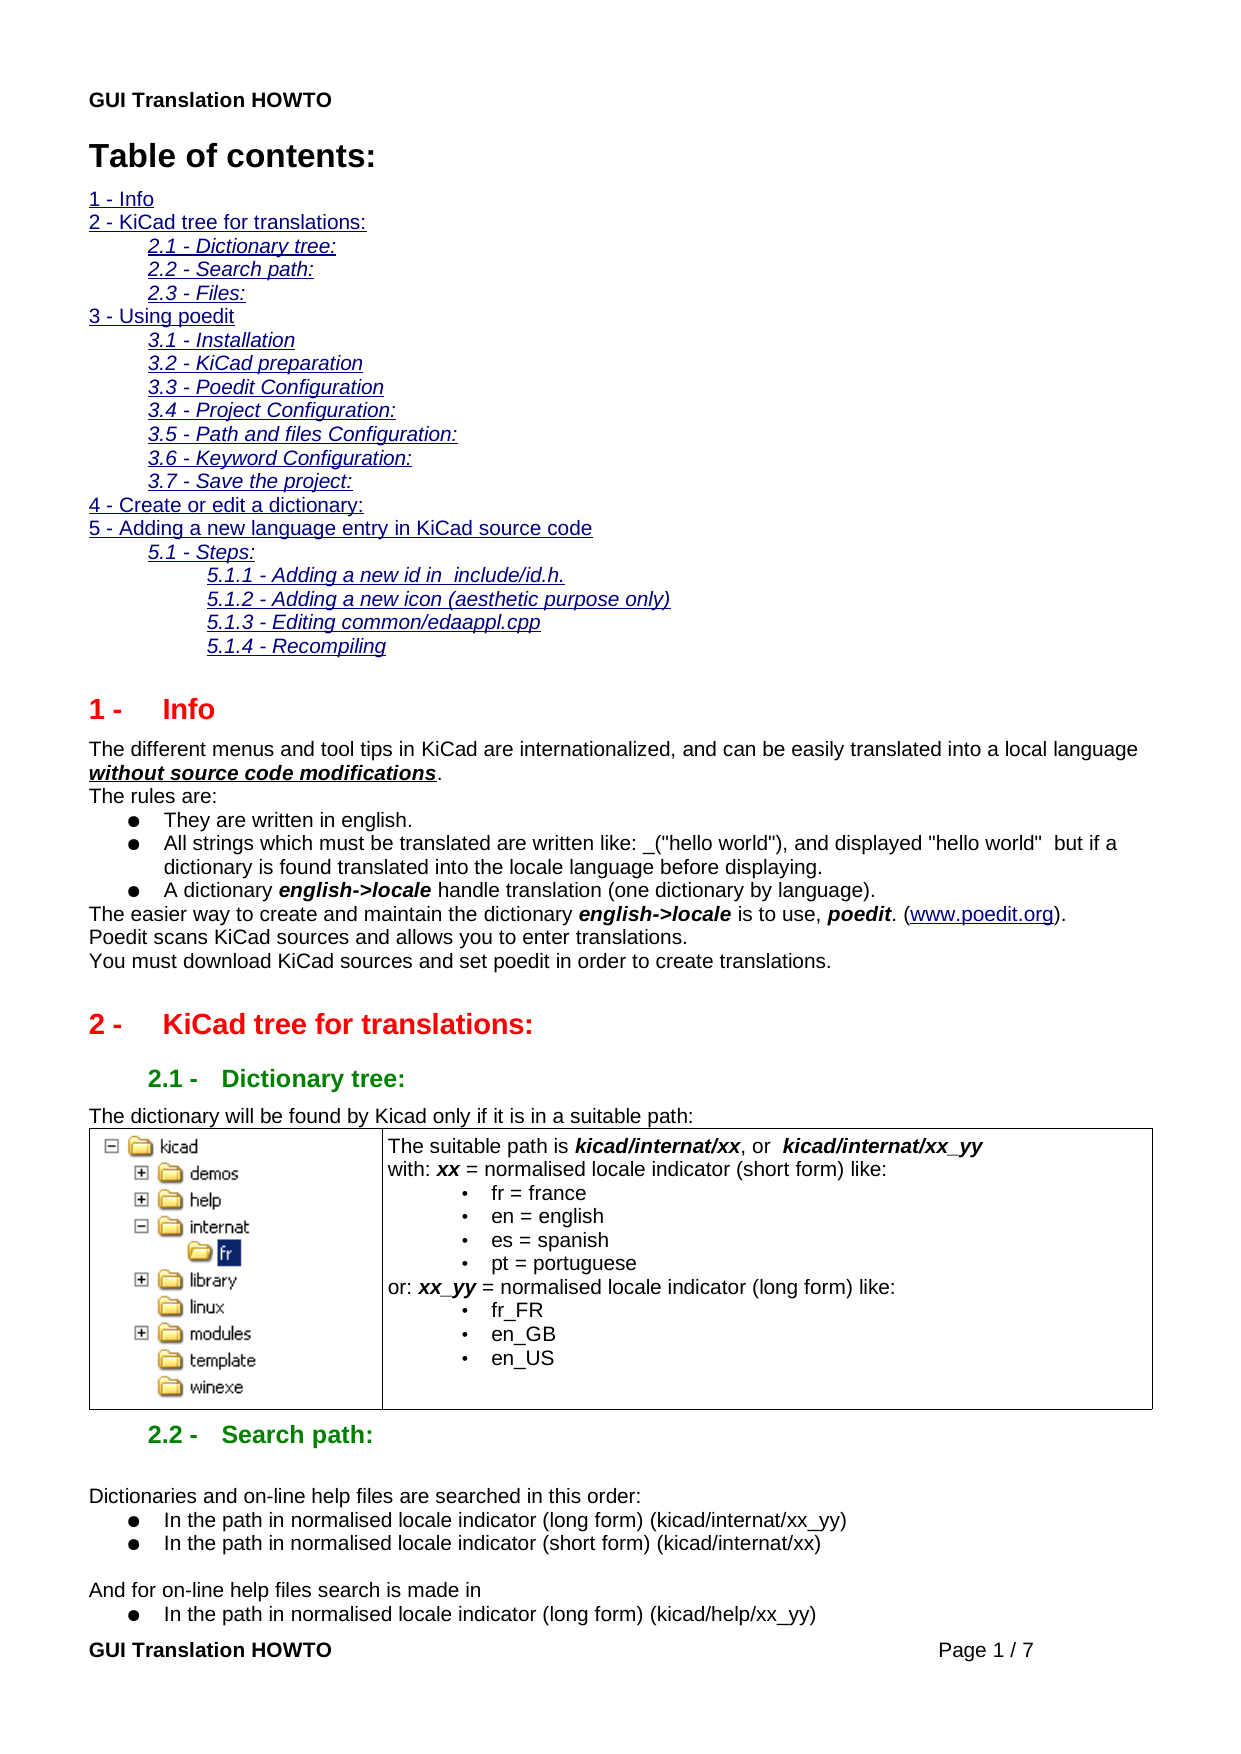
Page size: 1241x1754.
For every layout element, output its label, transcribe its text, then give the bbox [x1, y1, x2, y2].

text 3.7 - Save the project: [148, 469, 1152, 493]
text 2.3 - Files: [148, 281, 1152, 305]
text And for on-line help files search is made in [88, 1579, 1152, 1602]
text 1 - Info [88, 187, 1152, 211]
list In the path in normalised locale indicator (long form) (kicad/help/xx_yy) [126, 1602, 1152, 1626]
text 2.2 - Search path: [148, 258, 1152, 281]
text Dictionaries and on-line help files are searched in this order: [88, 1484, 1152, 1508]
text 4 - Create or edit a dictionary: [88, 493, 1152, 517]
table_header The suitable path is kicad/internat/xx, or kicad/internat/xx_yy with: xx = normalised locale indicator (short form) like: fr = france en = english es = spanish pt = portuguese or: xx_yy = normalised locale indicator (long form) like: fr_FR en_GB en_US [383, 1129, 1152, 1409]
subtitle Search path: [148, 1421, 1152, 1449]
text 5.1.3 - Editing common/edaappl.cpp [207, 611, 1152, 634]
text The rules are: [88, 784, 1152, 808]
text 3.4 - Project Configuration: [148, 399, 1152, 422]
text 2 - KiCad tree for translations: [88, 211, 1152, 234]
text 3.1 - Installation [148, 328, 1152, 352]
text 5.1.2 - Adding a new icon (aesthetic purpose only) [207, 587, 1152, 611]
text 3 - Using poedit [88, 305, 1152, 328]
text The different menus and tool tips in KiCad are internationalized, and can be easily translated into a local language without source code modifications. [88, 737, 1152, 784]
text The easier way to create and maintain the dictionary english->locale is to use, poedit. (www.poedit.org). [88, 902, 1152, 926]
list In the path in normalised locale indicator (short form) (kicad/internat/xx) [126, 1532, 1152, 1555]
table_header [90, 1129, 382, 1409]
subtitle Info [88, 693, 1152, 726]
text 5.1.4 - Recompiling [207, 634, 1152, 658]
text 3.2 - KiCad preparation [148, 352, 1152, 375]
list All strings which must be translated are written like: _("hello world"), and displayed "hello world" but if a dictionary is found translated into the locale language before displaying. [126, 832, 1152, 879]
text 3.6 - Keyword Configuration: [148, 446, 1152, 469]
text You must download KiCad sources and set poedit in order to create translations. [88, 949, 1152, 973]
text 2.1 - Dictionary tree: [148, 234, 1152, 258]
list A dictionary english->locale handle translation (one dictionary by language). [126, 879, 1152, 902]
list In the path in normalised locale indicator (long form) (kicad/internat/xx_yy) [126, 1508, 1152, 1532]
picture [94, 1134, 337, 1403]
subtitle KiCad tree for translations: [88, 1008, 1152, 1041]
subtitle Dictionary tree: [148, 1065, 1152, 1093]
subtitle Table of contents: [88, 137, 1152, 174]
text Poedit scans KiCad sources and allows you to enter translations. [88, 926, 1152, 949]
text The dictionary will be found by Kicad only if it is in a suitable path: [88, 1105, 1152, 1128]
list They are written in english. [126, 808, 1152, 832]
text 5.1.1 - Adding a new id in include/id.h. [207, 564, 1152, 587]
text 3.3 - Poedit Configuration [148, 375, 1152, 399]
text 5 - Adding a new language entry in KiCad source code [88, 517, 1152, 540]
text 3.5 - Path and files Configuration: [148, 422, 1152, 446]
text 5.1 - Steps: [148, 540, 1152, 564]
